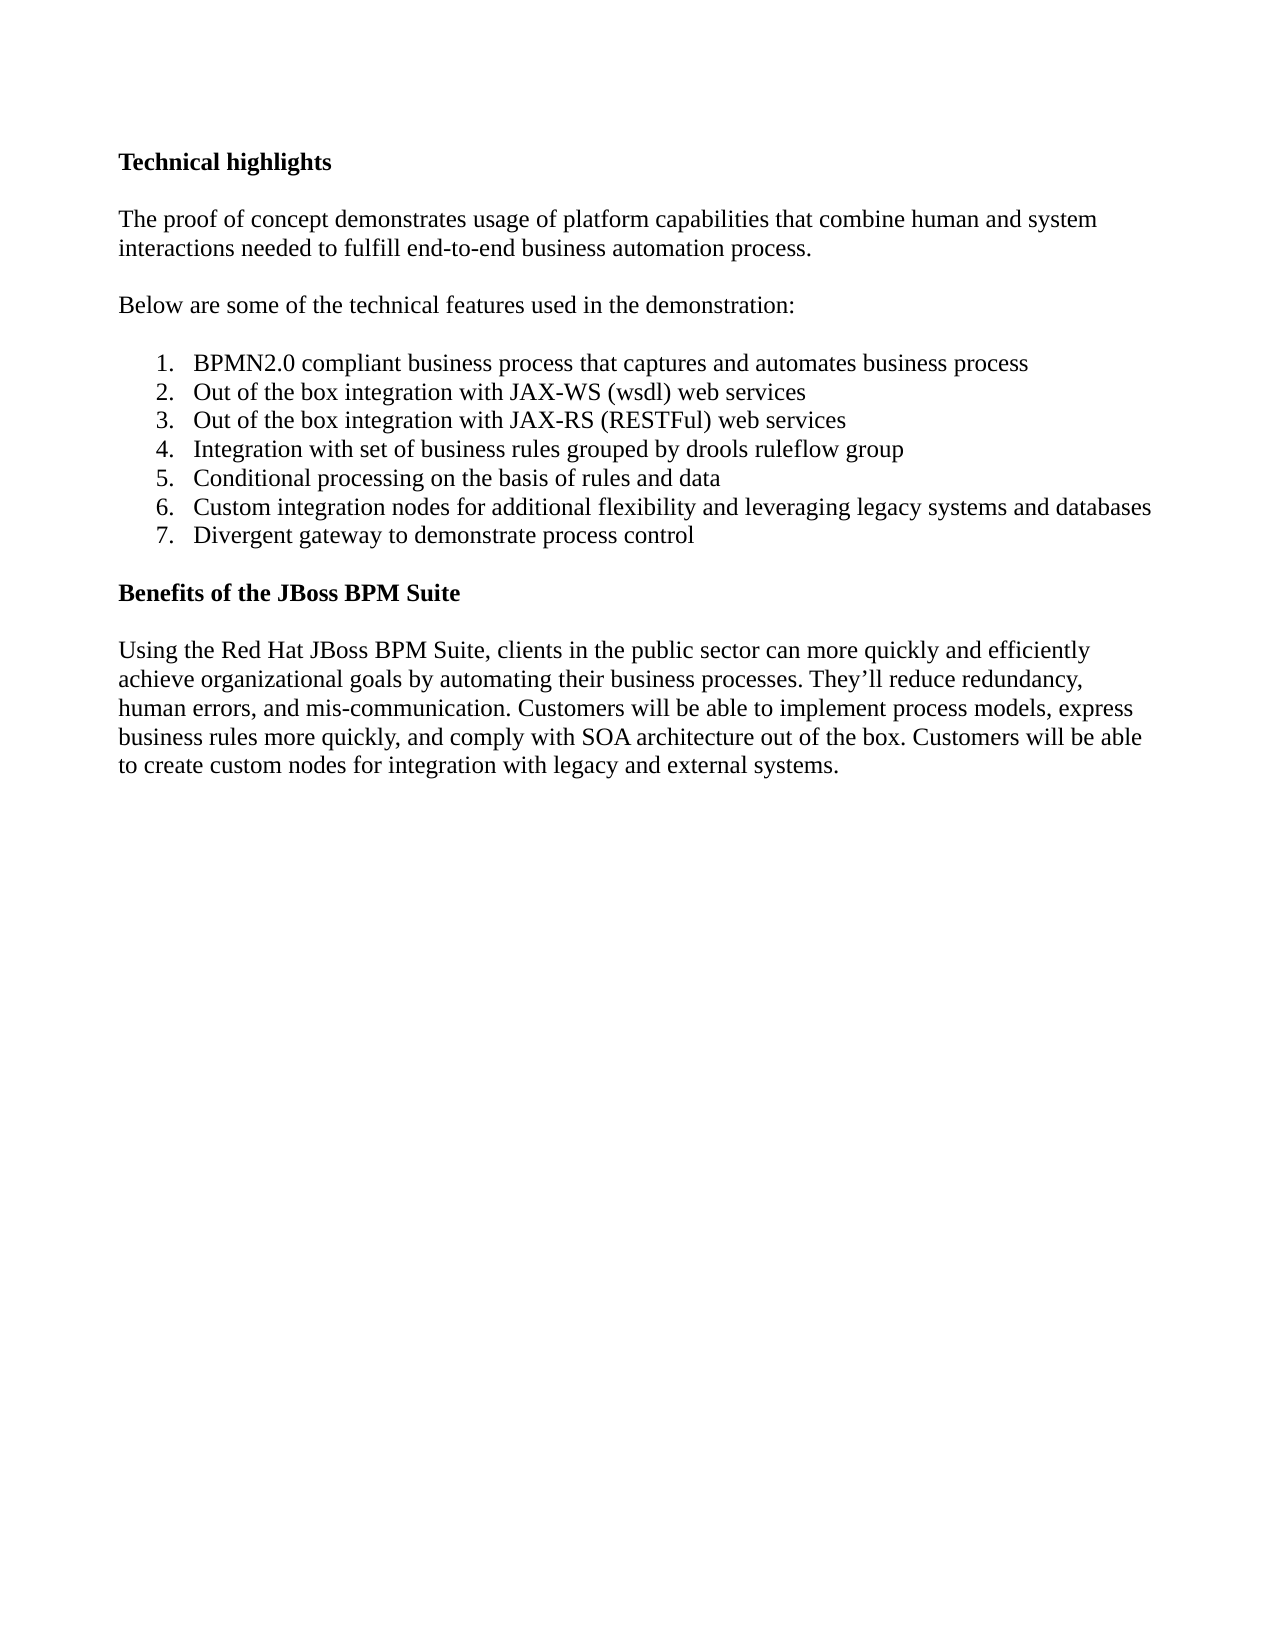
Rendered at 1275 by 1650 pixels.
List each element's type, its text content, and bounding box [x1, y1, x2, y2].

text Using the Red Hat JBoss BPM Suite, clients in the public sector can more quickly and efficiently achieve organizational goals by automating their business processes. They’ll reduce redundancy, human errors, and mis-communication. Customers will be able to implement process models, express business rules more quickly, and comply with SOA architecture out of the box. Customers will be able to create custom nodes for integration with legacy and external systems. [118, 636, 1157, 779]
list Conditional processing on the basis of rules and data [156, 463, 1157, 492]
list Custom integration nodes for additional flexibility and leveraging legacy systems and databases [156, 492, 1157, 521]
list Divergent gateway to demonstrate process control [156, 521, 1157, 549]
text Technical highlights [118, 147, 1157, 176]
list Integration with set of business rules grouped by drools ruleflow group [156, 434, 1157, 463]
text Benefits of the JBoss BPM Suite [118, 578, 1157, 607]
list Out of the box integration with JAX-RS (RESTFul) web services [156, 406, 1157, 434]
list BPMN2.0 compliant business process that captures and automates business process [156, 348, 1157, 377]
list Out of the box integration with JAX-WS (wsdl) web services [156, 377, 1157, 406]
text Below are some of the technical features used in the demonstration: [118, 291, 1157, 319]
